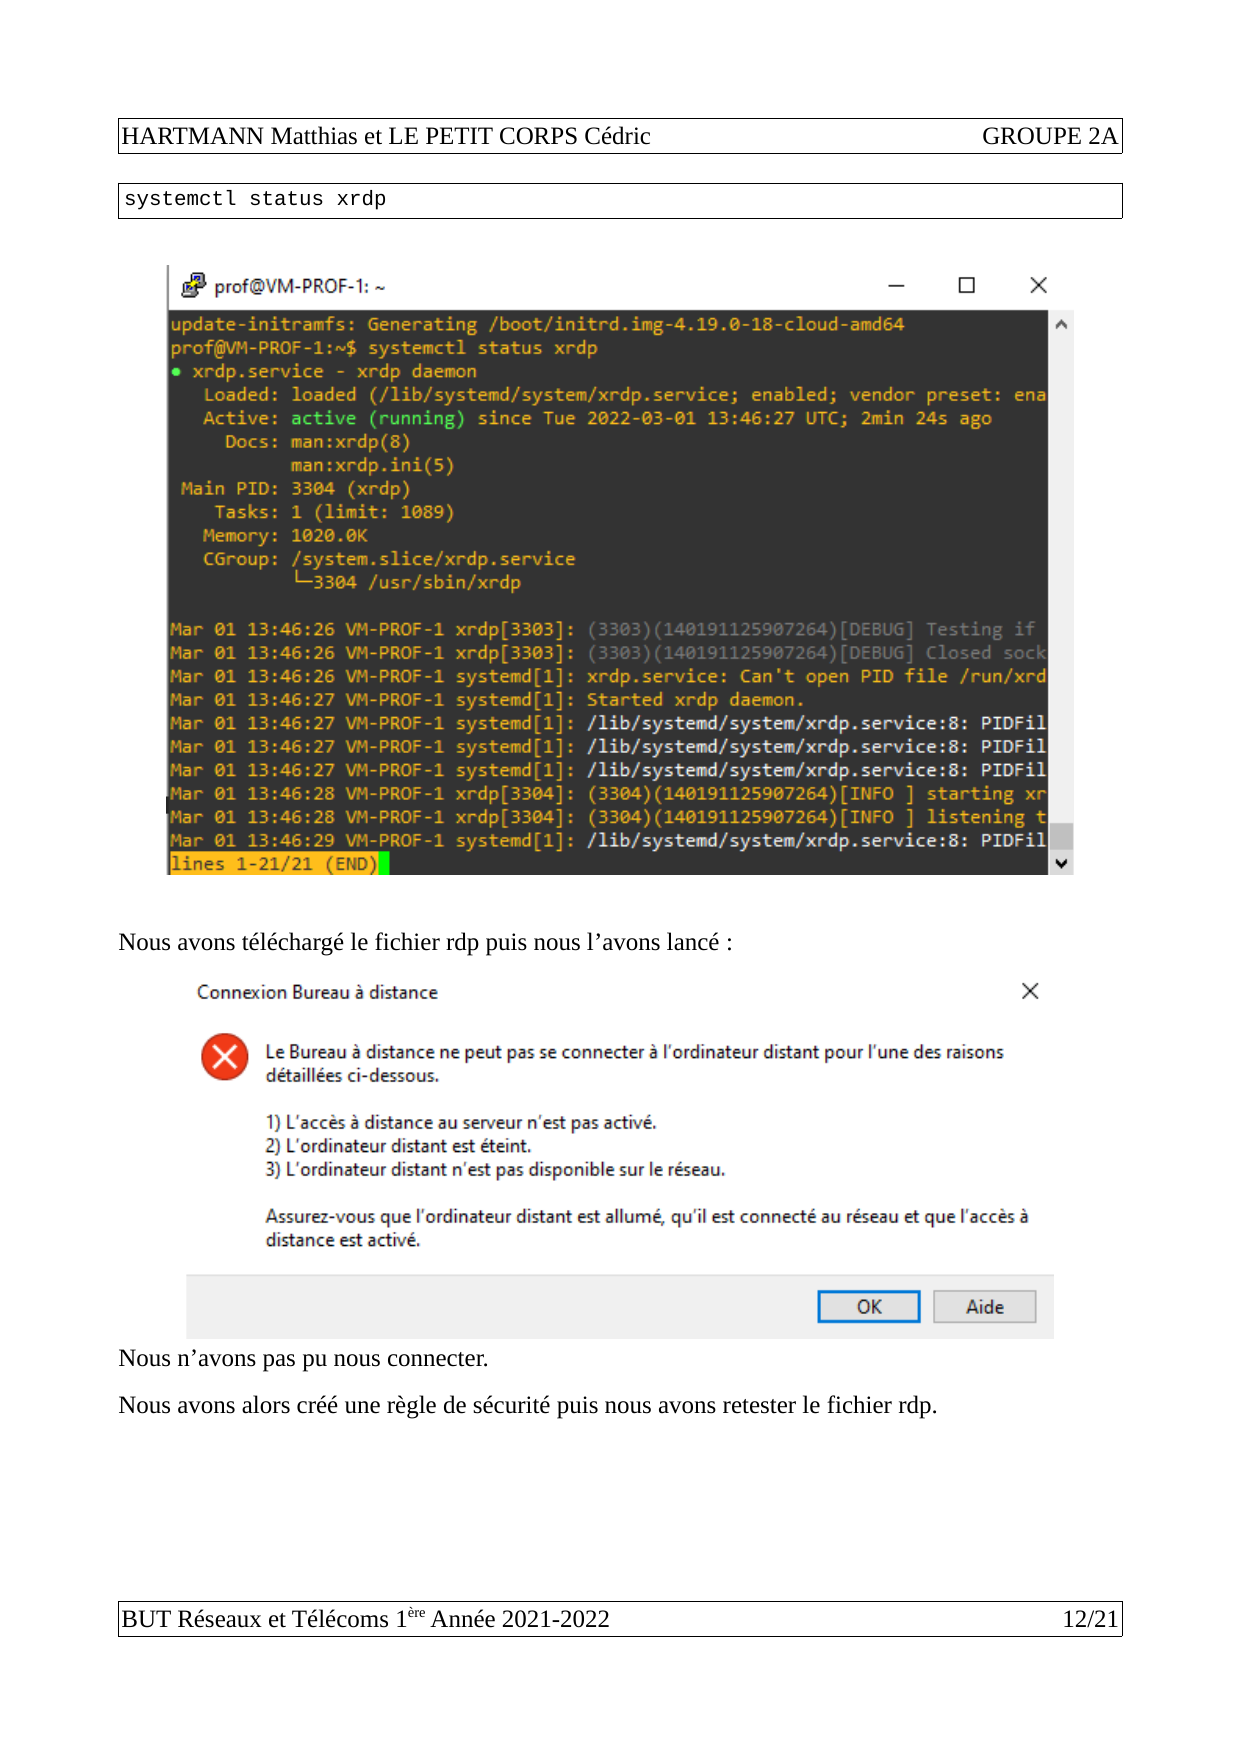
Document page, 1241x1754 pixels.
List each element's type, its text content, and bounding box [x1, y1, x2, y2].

text Nous avons alors créé une règle de sécurité puis nous avons retester le fichier rdp. [118, 1390, 1122, 1419]
picture [186, 974, 1054, 1339]
table_header systemctl status xrdp [119, 184, 1122, 218]
picture [166, 265, 1074, 875]
text Nous n’avons pas pu nous connecter. [118, 1208, 1122, 1372]
text Nous avons téléchargé le fichier rdp puis nous l’avons lancé : [118, 927, 1122, 956]
